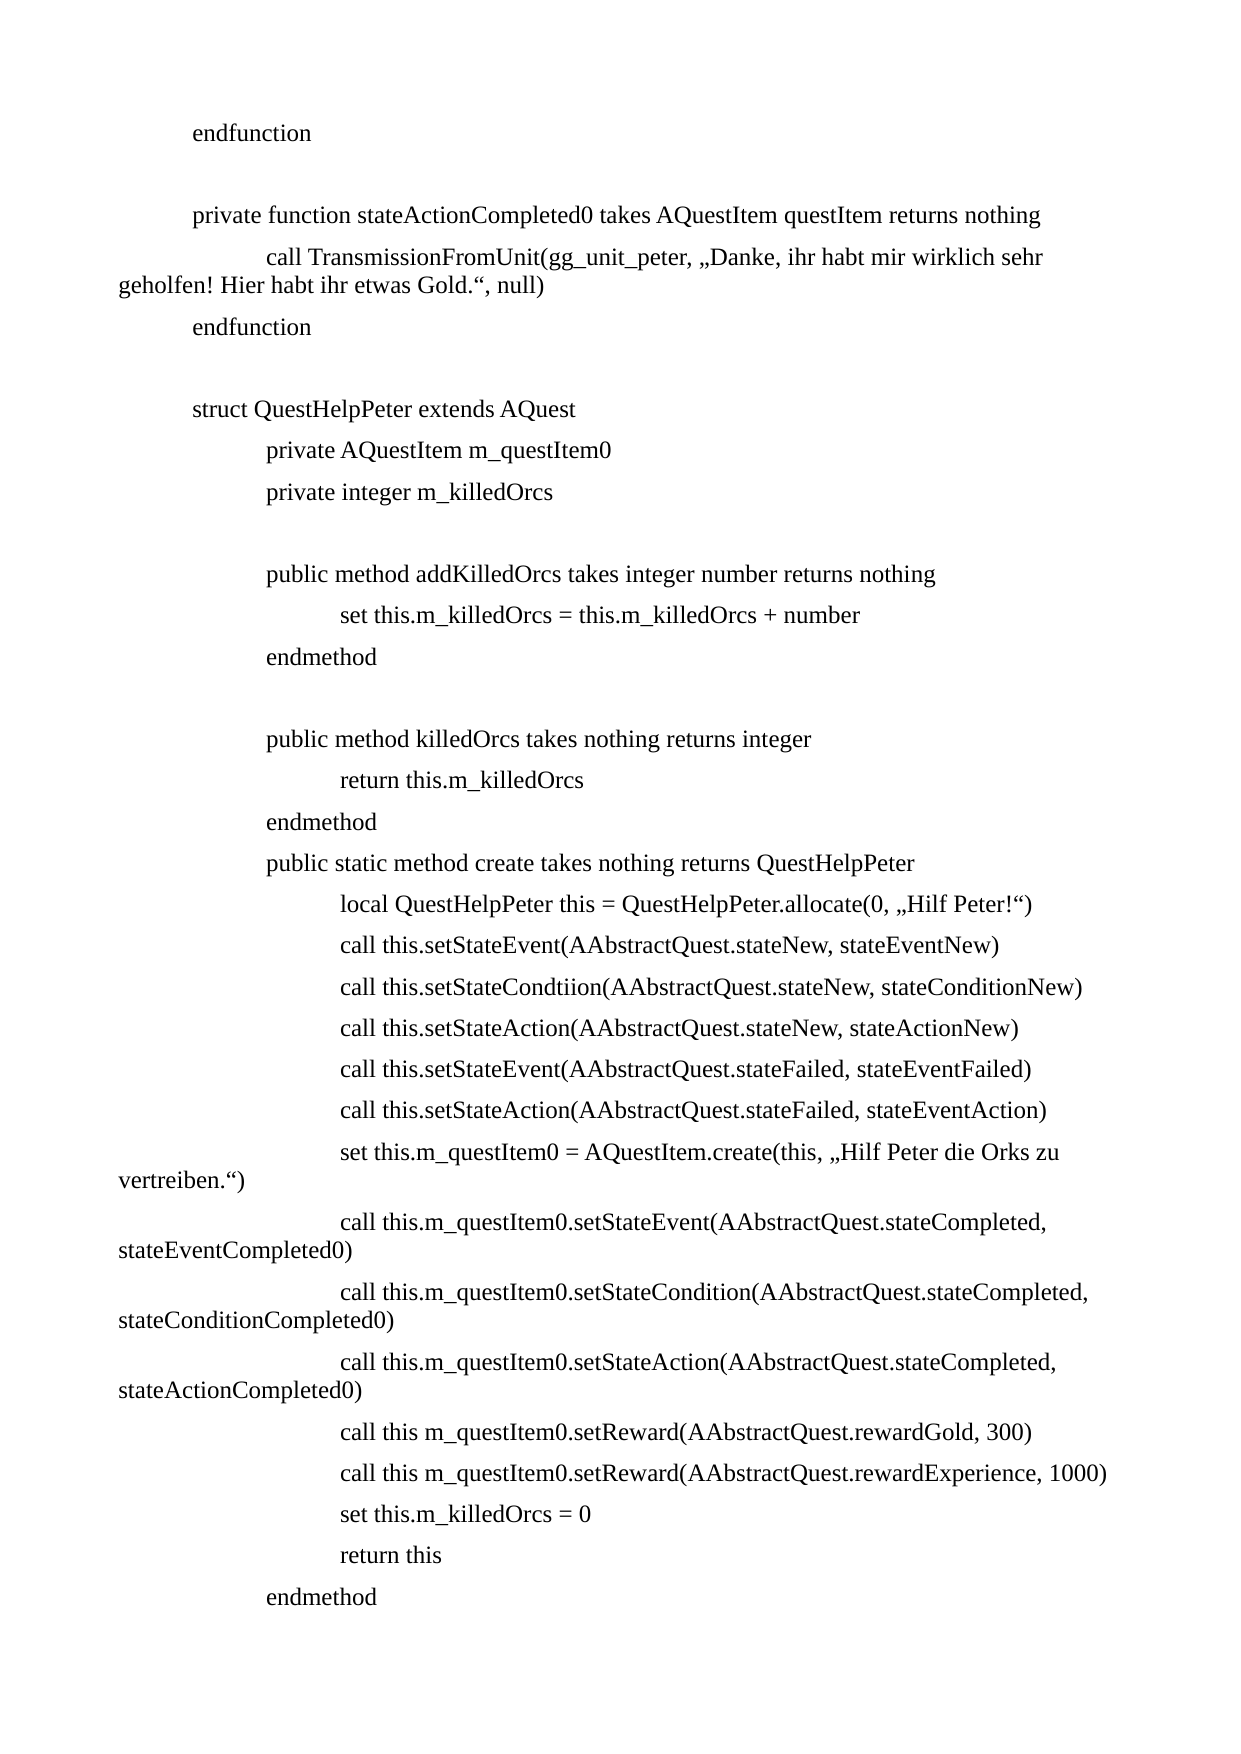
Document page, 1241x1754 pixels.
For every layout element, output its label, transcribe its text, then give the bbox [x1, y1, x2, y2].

text return this [118, 1541, 1122, 1569]
text call this.m_questItem0.setStateEvent(AAbstractQuest.stateCompleted, stateEventCompleted0) [118, 1207, 1122, 1264]
text public method addKilledOrcs takes integer number returns nothing [118, 559, 1122, 588]
text call this.setStateEvent(AAbstractQuest.stateNew, stateEventNew) [118, 931, 1122, 959]
text public static method create takes nothing returns QuestHelpPeter [118, 848, 1122, 877]
text local QuestHelpPeter this = QuestHelpPeter.allocate(0, „Hilf Peter!“) [118, 889, 1122, 918]
text endmethod [118, 1582, 1122, 1611]
text set this.m_killedOrcs = 0 [118, 1499, 1122, 1528]
text endmethod [118, 807, 1122, 836]
text call this.m_questItem0.setStateAction(AAbstractQuest.stateCompleted, stateActionCompleted0) [118, 1347, 1122, 1404]
text struct QuestHelpPeter extends AQuest [118, 394, 1122, 423]
text public method killedOrcs takes nothing returns integer [118, 724, 1122, 753]
text call this m_questItem0.setReward(AAbstractQuest.rewardExperience, 1000) [118, 1458, 1122, 1487]
text set this.m_questItem0 = AQuestItem.create(this, „Hilf Peter die Orks zu vertreiben.“) [118, 1137, 1122, 1194]
text call TransmissionFromUnit(gg_unit_peter, „Danke, ihr habt mir wirklich sehr geholfen! Hier habt ihr etwas Gold.“, null) [118, 242, 1122, 299]
text call this.setStateAction(AAbstractQuest.stateFailed, stateEventAction) [118, 1096, 1122, 1124]
text private AQuestItem m_questItem0 [118, 436, 1122, 464]
text endfunction [118, 312, 1122, 341]
text set this.m_killedOrcs = this.m_killedOrcs + number [118, 601, 1122, 629]
text call this.m_questItem0.setStateCondition(AAbstractQuest.stateCompleted, stateConditionCompleted0) [118, 1277, 1122, 1334]
text private function stateActionCompleted0 takes AQuestItem questItem returns nothing [118, 201, 1122, 229]
text endmethod [118, 642, 1122, 671]
text return this.m_killedOrcs [118, 766, 1122, 794]
text endfunction [118, 118, 1122, 147]
text call this.setStateCondtiion(AAbstractQuest.stateNew, stateConditionNew) [118, 972, 1122, 1001]
text call this.setStateEvent(AAbstractQuest.stateFailed, stateEventFailed) [118, 1054, 1122, 1083]
text private integer m_killedOrcs [118, 477, 1122, 506]
text call this m_questItem0.setReward(AAbstractQuest.rewardGold, 300) [118, 1417, 1122, 1446]
text call this.setStateAction(AAbstractQuest.stateNew, stateActionNew) [118, 1013, 1122, 1042]
